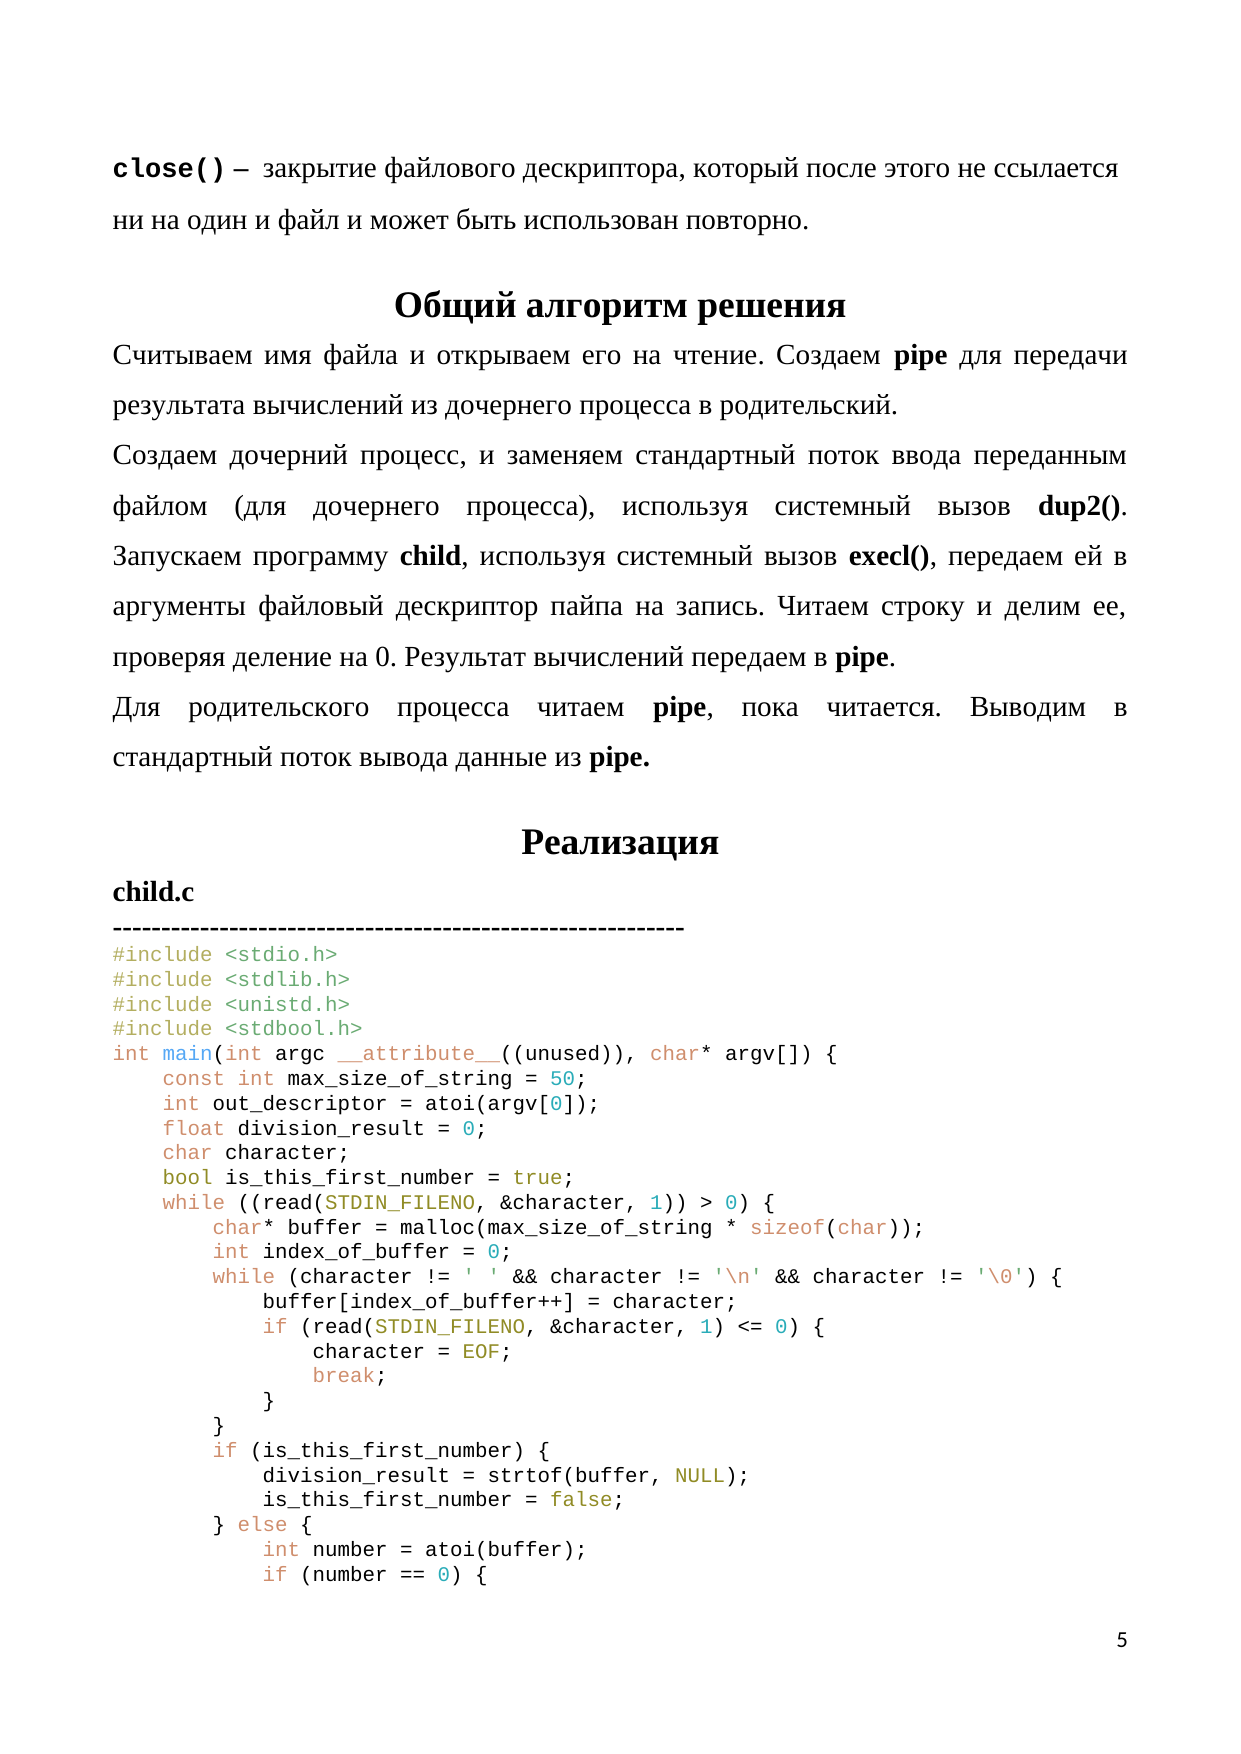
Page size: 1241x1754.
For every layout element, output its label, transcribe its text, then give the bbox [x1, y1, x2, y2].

text while (character != ' ' && character != '\n' && character != '\0') { [112, 1266, 1128, 1290]
text buffer[index_of_buffer++] = character; [112, 1291, 1128, 1315]
text ----------------------------------------------------------- #include <stdio.h> [112, 909, 1128, 968]
text division_result = strtof(buffer, NULL); [112, 1464, 1128, 1488]
text #include <stdbool.h> [112, 1018, 1128, 1042]
text #include <unistd.h> [112, 993, 1128, 1017]
text char character; [112, 1142, 1128, 1166]
text if (read(STDIN_FILENO, &character, 1) <= 0) { [112, 1316, 1128, 1339]
text } [112, 1415, 1128, 1439]
text character = EOF; [112, 1341, 1128, 1364]
text } [112, 1390, 1128, 1414]
text char* buffer = malloc(max_size_of_string * sizeof(char)); [112, 1217, 1128, 1240]
subtitle Общий алгоритм решения [112, 282, 1128, 325]
text #include <stdlib.h> [112, 969, 1128, 992]
text int out_descriptor = atoi(argv[0]); [112, 1093, 1128, 1116]
text float division_result = 0; [112, 1117, 1128, 1141]
text Создаем дочерний процесс, и заменяем стандартный поток ввода переданным файлом (для дочернего процесса), используя системный вызов dup2(). Запускаем программу child, используя системный вызов execl(), передаем ей в аргументы файловый дескриптор пайпа на запись. Читаем строку и делим ее, проверяя деление на 0. Результат вычислений передаем в pipe. [112, 437, 1128, 672]
text is_this_first_number = false; [112, 1489, 1128, 1513]
text bool is_this_first_number = true; [112, 1167, 1128, 1191]
text const int max_size_of_string = 50; [112, 1068, 1128, 1092]
text while ((read(STDIN_FILENO, &character, 1)) > 0) { [112, 1192, 1128, 1216]
text } else { [112, 1514, 1128, 1538]
text if (is_this_first_number) { [112, 1440, 1128, 1463]
text Для родительского процесса читаем pipe, пока читается. Выводим в стандартный поток вывода данные из pipe. [112, 689, 1128, 773]
subtitle Реализация [112, 819, 1128, 862]
text int number = atoi(buffer); [112, 1539, 1128, 1563]
text break; [112, 1365, 1128, 1389]
text child.c [112, 874, 1128, 908]
text Считываем имя файла и открываем его на чтение. Создаем pipe для передачи результата вычислений из дочернего процесса в родительский. [112, 337, 1128, 421]
text close() – закрытие файлового дескриптора, который после этого не ссылается ни на один и файл и может быть использован повторно. [112, 150, 1128, 236]
text int index_of_buffer = 0; [112, 1241, 1128, 1265]
text int main(int argc __attribute__((unused)), char* argv[]) { [112, 1043, 1128, 1067]
text if (number == 0) { [112, 1564, 1128, 1587]
